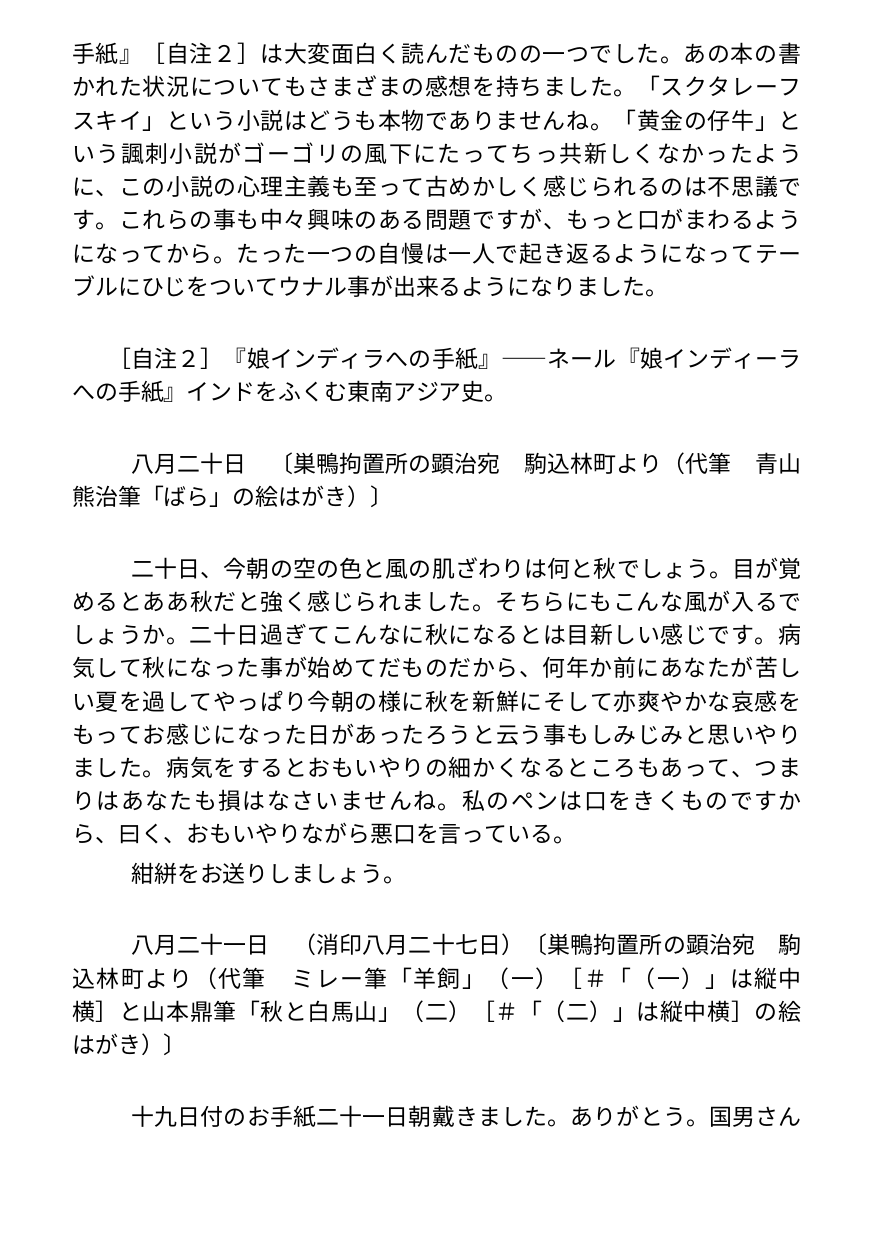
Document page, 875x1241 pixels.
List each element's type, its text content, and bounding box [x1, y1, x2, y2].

text 二十日、今朝の空の色と風の肌ざわりは何と秋でしょう。目が覚めるとああ秋だと強く感じられました。そちらにもこんな風が入るでしょうか。二十日過ぎてこんなに秋になるとは目新しい感じです。病気して秋になった事が始めてだものだから、何年か前にあなたが苦しい夏を過してやっぱり今朝の様に秋を新鮮にそして亦爽やかな哀感をもってお感じになった日があったろうと云う事もしみじみと思いやりました。病気をするとおもいやりの細かくなるところもあって、つまりはあなたも損はなさいませんね。私のペンは口をきくものですから、曰く、おもいやりながら悪口を言っている。 [72, 550, 802, 849]
text 十九日付のお手紙二十一日朝戴きました。ありがとう。国男さん [72, 1099, 802, 1132]
text 手紙』［自注２］は大変面白く読んだものの一つでした。あの本の書かれた状況についてもさまざまの感想を持ちました。「スクタレーフスキイ」という小説はどうも本物でありませんね。「黄金の仔牛」という諷刺小説がゴーゴリの風下にたってちっ共新しくなかったように、この小説の心理主義も至って古めかしく感じられるのは不思議です。これらの事も中々興味のある問題ですが、もっと口がまわるようになってから。たった一つの自慢は一人で起き返るようになってテーブルにひじをついてウナル事が出来るようになりました。 [72, 36, 802, 302]
text 紺絣をお送りしましょう。 [72, 855, 802, 889]
text 八月二十一日 （消印八月二十七日）〔巣鴨拘置所の顕治宛 駒込林町より（代筆 ミレー筆「羊飼」（一）［＃「（一）」は縦中横］と山本鼎筆「秋と白馬山」（二）［＃「（二）」は縦中横］の絵はがき）〕 [72, 927, 802, 1060]
text ［自注２］『娘インディラへの手紙』――ネール『娘インディーラへの手紙』インドをふくむ東南アジア史。 [72, 340, 802, 407]
text 八月二十日 〔巣鴨拘置所の顕治宛 駒込林町より（代筆 青山熊治筆「ばら」の絵はがき）〕 [72, 445, 802, 512]
